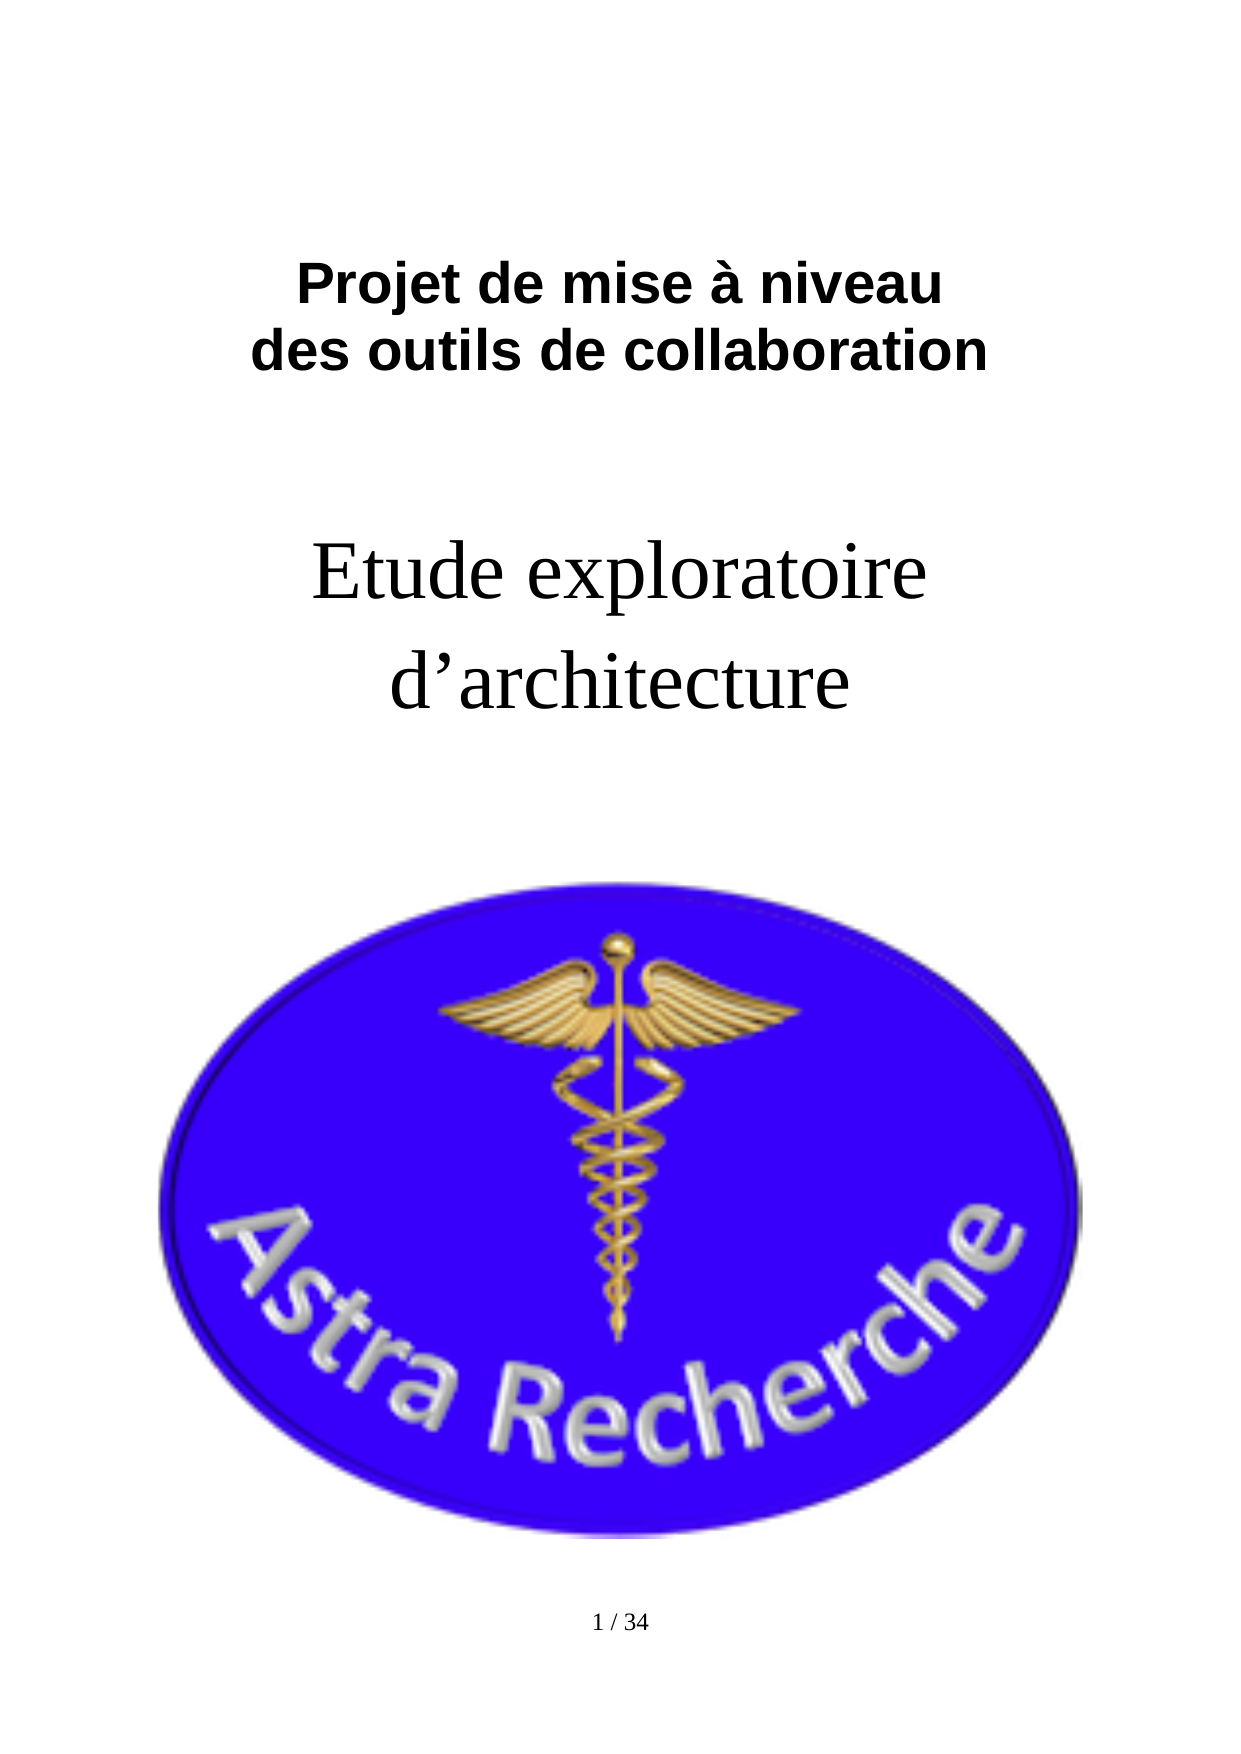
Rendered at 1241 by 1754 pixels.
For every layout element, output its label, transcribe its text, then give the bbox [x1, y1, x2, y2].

text Etude exploratoire d’architecture [118, 520, 1122, 726]
picture [157, 880, 1083, 1539]
title Projet de mise à niveau des outils de collaboration [118, 249, 1122, 383]
